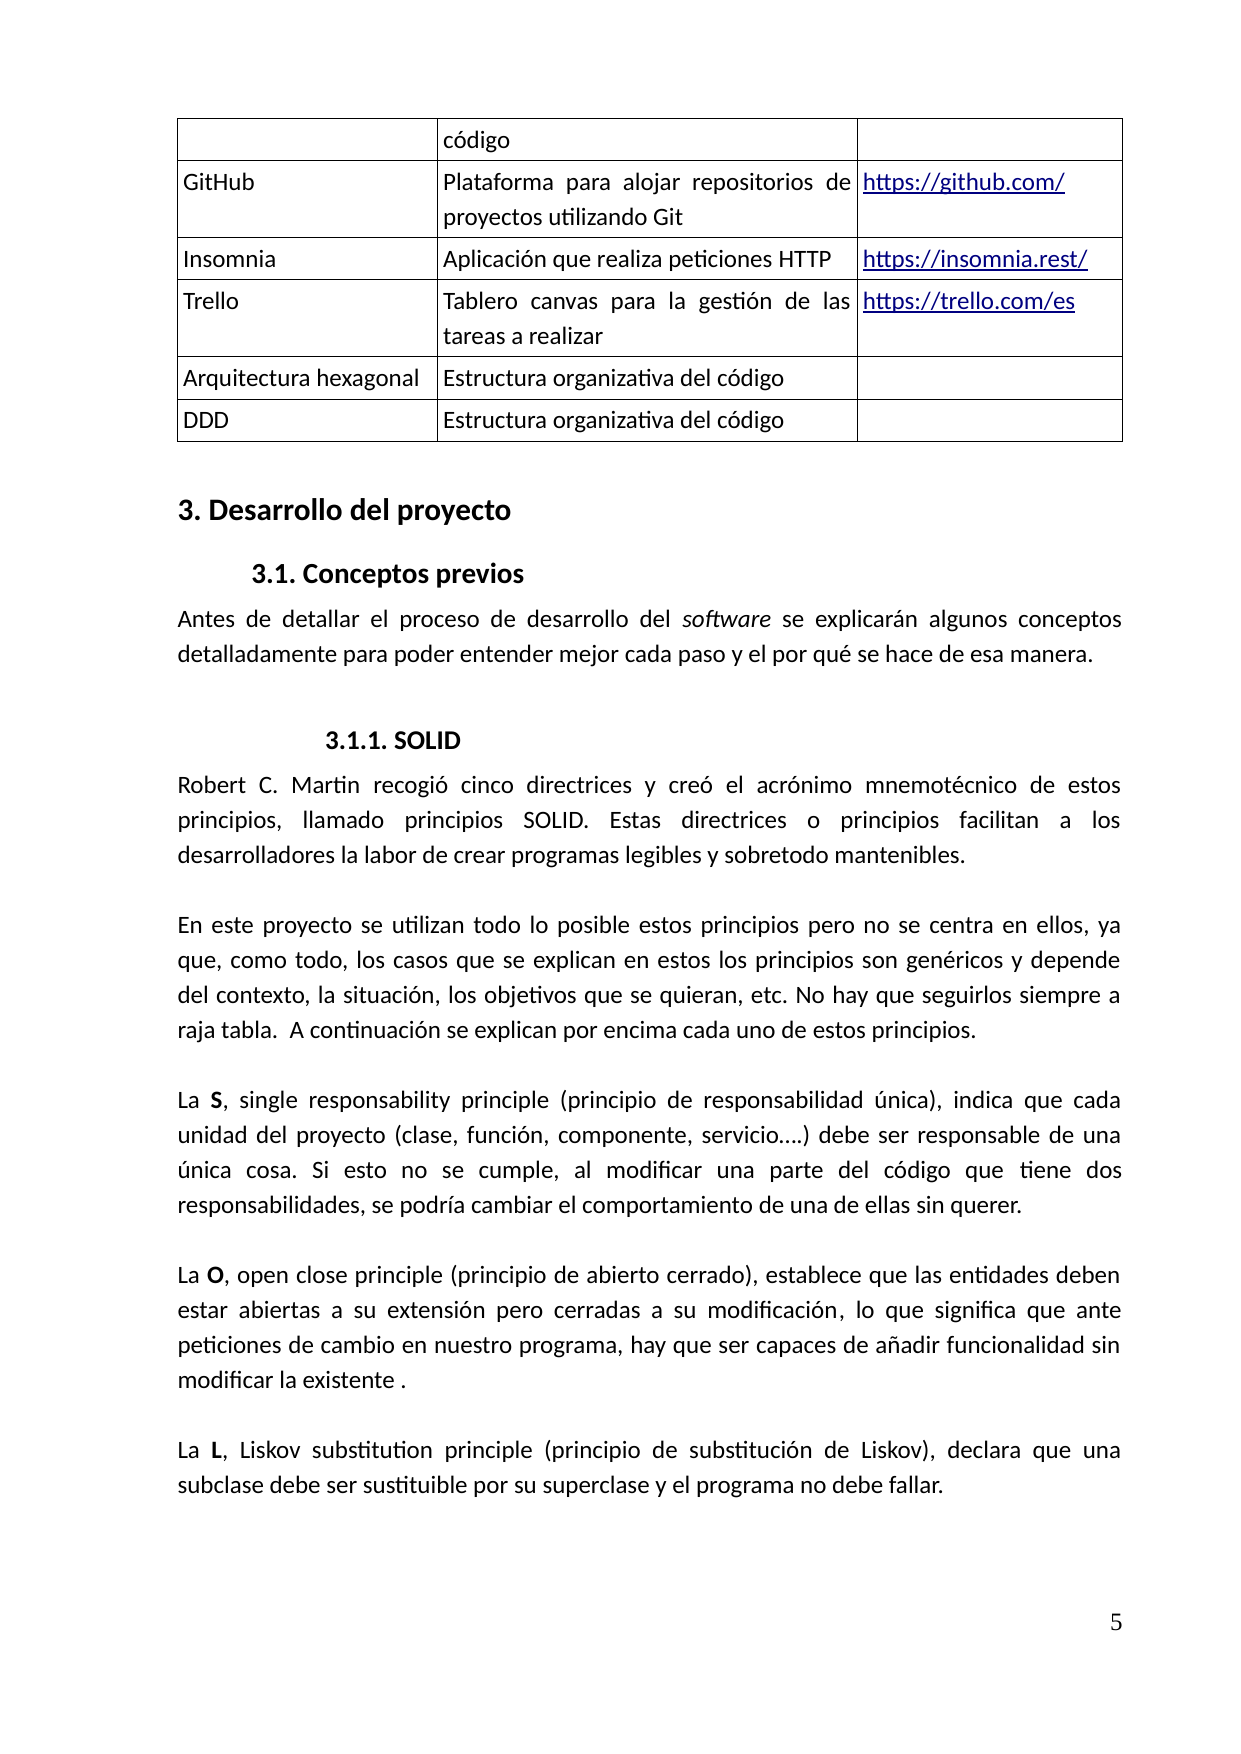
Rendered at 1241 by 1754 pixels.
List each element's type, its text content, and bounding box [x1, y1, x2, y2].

subtitle 3.1. Conceptos previos [524, 556, 1122, 591]
text Robert C. Martin recogió cinco directrices y creó el acrónimo mnemotécnico de estos principios, llamado principios SOLID. Estas directrices o principios facilitan a los desarrolladores la labor de crear programas legibles y sobretodo mantenibles. [177, 769, 1122, 804]
table_cell Estructura organizativa del código [438, 400, 857, 441]
subtitle 3.1.1. SOLID [325, 723, 339, 756]
table_cell Trello [178, 280, 437, 356]
subtitle 3.1.1. SOLID [461, 723, 1122, 756]
table_cell Aplicación que realiza peticiones HTTP [438, 238, 857, 279]
table_cell DDD [178, 400, 437, 441]
table_cell Tablero canvas para la gestión de las tareas a realizar [438, 280, 857, 356]
subtitle 3. Desarrollo del proyecto [177, 490, 193, 528]
table_cell [858, 357, 1122, 398]
subtitle 3. Desarrollo del proyecto [512, 490, 1122, 528]
table_cell Insomnia [178, 238, 437, 279]
table_cell GitHub [178, 161, 437, 237]
table_cell https://github.com/ [858, 161, 1122, 237]
table_cell [178, 119, 437, 160]
table_cell Estructura organizativa del código [438, 357, 857, 398]
text La S, single responsability principle (principio de responsabilidad única), indica que cada unidad del proyecto (clase, función, componente, servicio….) debe ser responsable de una única cosa. Si esto no se cumple, al modificar una parte del código que tiene dos responsabilidades, se podría cambiar el comportamiento de una de ellas sin querer. [177, 1114, 1122, 1219]
table_cell Arquitectura hexagonal [178, 357, 437, 398]
table_cell [858, 400, 1122, 441]
subtitle 3.1. Conceptos previos [251, 556, 266, 591]
text La L, Liskov substitution principle (principio de substitución de Liskov), declara que una subclase debe ser sustituible por su superclase y el programa no debe fallar. [177, 1464, 1122, 1499]
text Robert C. Martin recogió cinco directrices y creó el acrónimo mnemotécnico de estos principios, llamado principios SOLID. Estas directrices o principios facilitan a los desarrolladores la labor de crear programas legibles y sobretodo mantenibles. [177, 834, 1122, 869]
table_cell código [438, 119, 857, 160]
text En este proyecto se utilizan todo lo posible estos principios pero no se centra en ellos, ya que, como todo, los casos que se explican en estos los principios son genéricos y depende del contexto, la situación, los objetivos que se quieran, etc. No hay que seguirlos siempre a raja tabla. A continuación se explican por encima cada uno de estos principios. [177, 1009, 1122, 1044]
table_cell [858, 119, 1122, 160]
text La O, open close principle (principio de abierto cerrado), establece que las entidades deben estar abiertas a su extensión pero cerradas a su modificación, lo que significa que ante peticiones de cambio en nuestro programa, hay que ser capaces de añadir funcionalidad sin modificar la existente . [177, 1359, 1122, 1394]
text Antes de detallar el proceso de desarrollo del software se explicarán algunos conceptos detalladamente para poder entender mejor cada paso y el por qué se hace de esa manera. [177, 634, 1122, 669]
table_cell Plataforma para alojar repositorios de proyectos utilizando Git [438, 161, 857, 237]
table_cell https://trello.com/es [858, 280, 1122, 356]
table_cell https://insomnia.rest/ [858, 238, 1122, 279]
